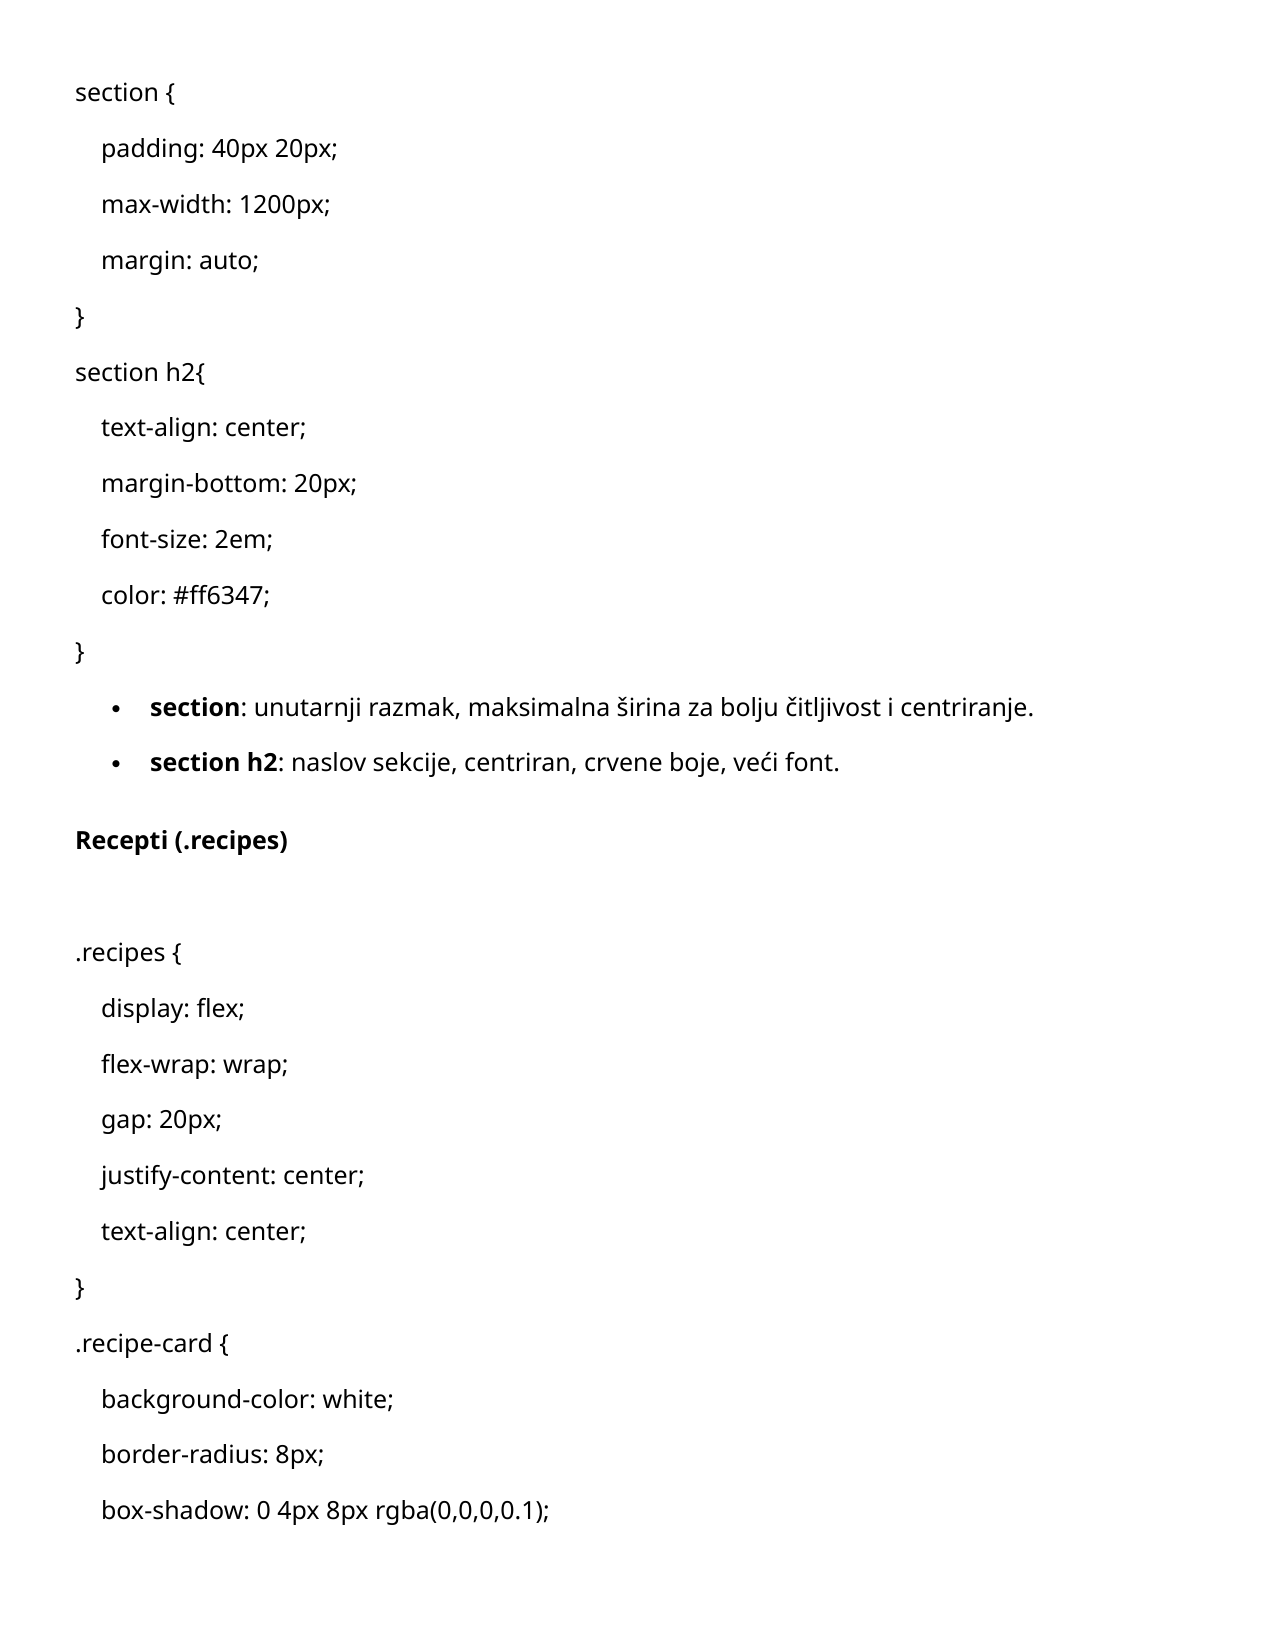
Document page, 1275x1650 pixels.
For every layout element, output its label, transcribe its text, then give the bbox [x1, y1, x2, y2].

text .recipe-card { [75, 1325, 1200, 1359]
text justify-content: center; [75, 1158, 1200, 1192]
text margin: auto; [75, 242, 1200, 277]
text text-align: center; [75, 1214, 1200, 1248]
text } [75, 1269, 1200, 1304]
text display: flex; [75, 990, 1200, 1024]
text } [75, 633, 1200, 667]
list section: unutarnji razmak, maksimalna širina za bolju čitljivost i centriranje. [112, 689, 1200, 723]
text section { [75, 75, 1200, 109]
text font-size: 2em; [75, 522, 1200, 556]
text padding: 40px 20px; [75, 131, 1200, 165]
text text-align: center; [75, 410, 1200, 444]
list section h2: naslov sekcije, centriran, crvene boje, veći font. [112, 745, 1200, 779]
text color: #ff6347; [75, 577, 1200, 612]
text max-width: 1200px; [75, 187, 1200, 221]
text background-color: white; [75, 1381, 1200, 1415]
text } [75, 298, 1200, 332]
text border-radius: 8px; [75, 1437, 1200, 1471]
text flex-wrap: wrap; [75, 1046, 1200, 1080]
text gap: 20px; [75, 1102, 1200, 1136]
text margin-bottom: 20px; [75, 466, 1200, 500]
text section h2{ [75, 354, 1200, 388]
text Recepti (.recipes) [75, 823, 1200, 857]
text .recipes { [75, 934, 1200, 969]
text box-shadow: 0 4px 8px rgba(0,0,0,0.1); [75, 1493, 1200, 1527]
